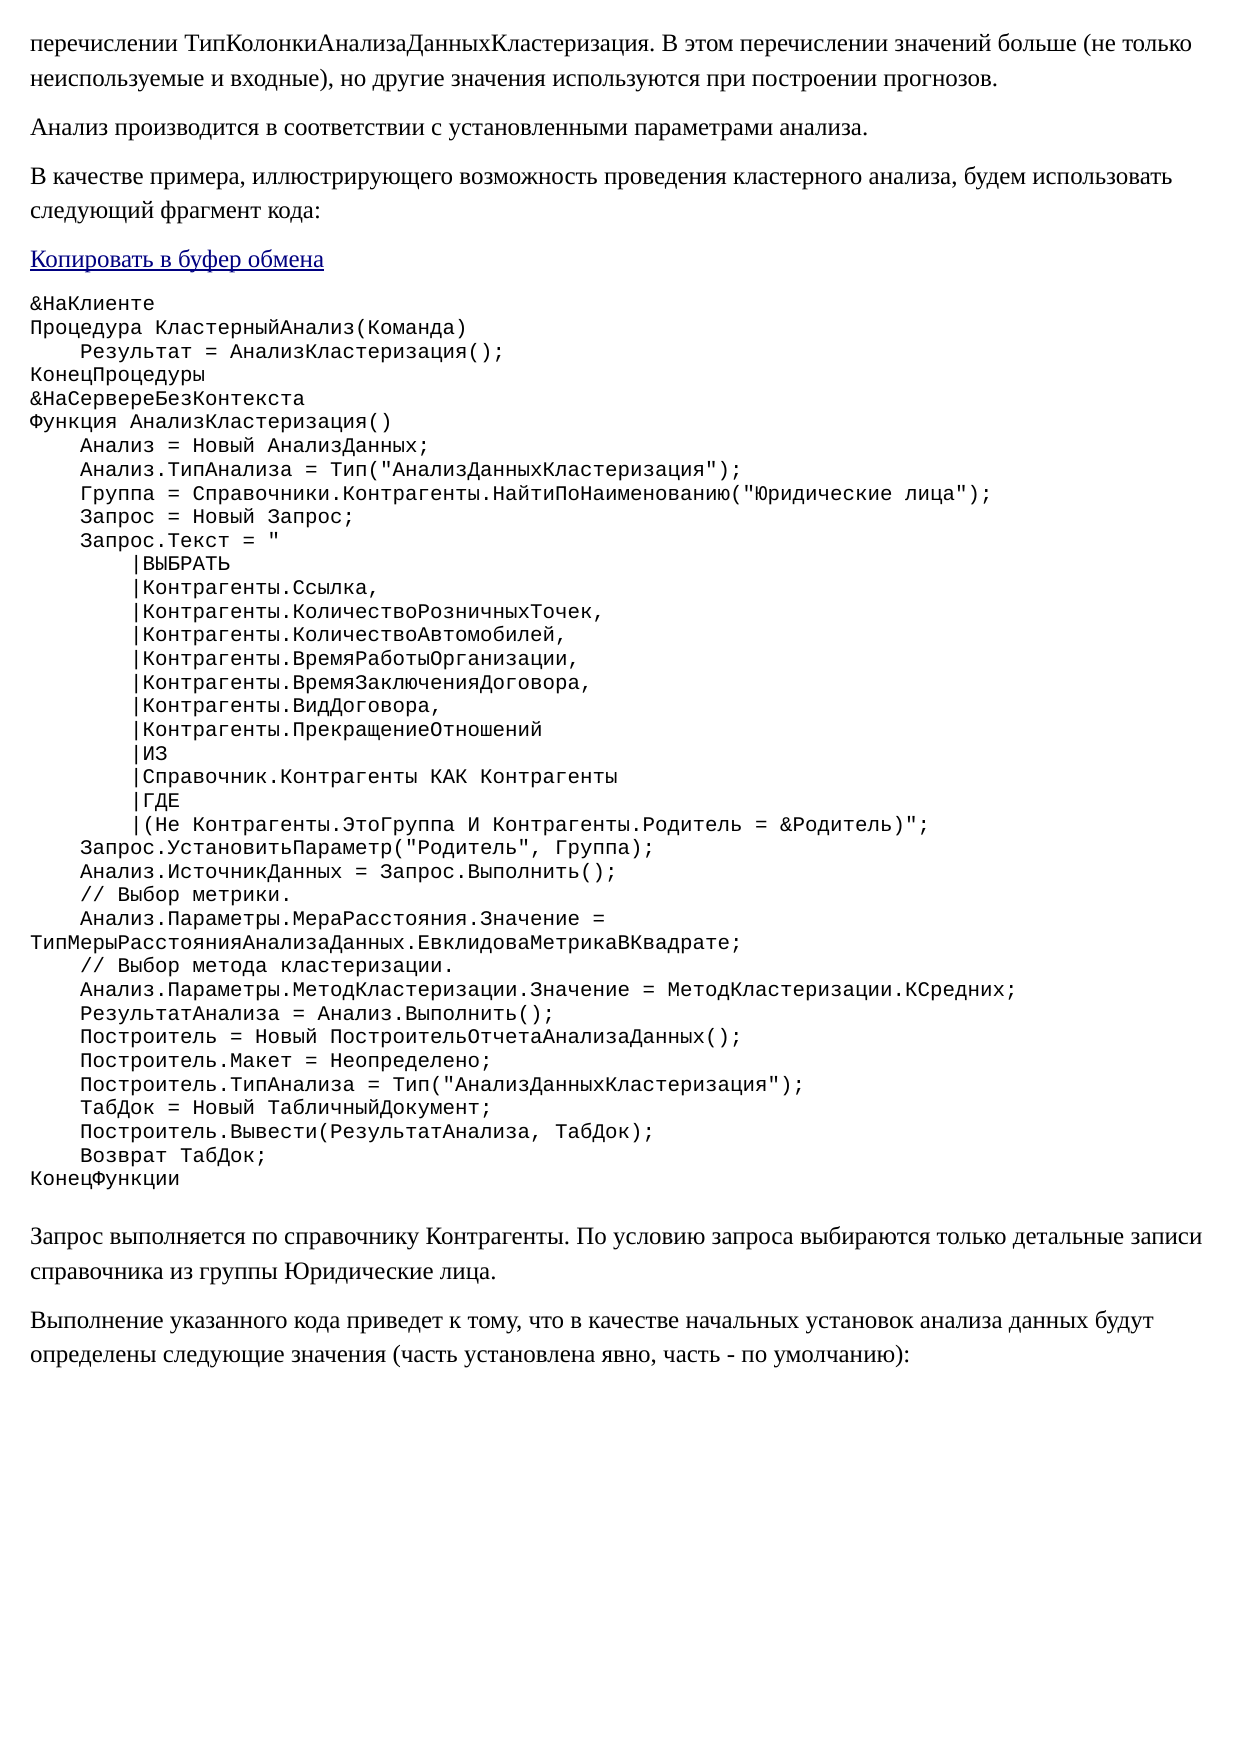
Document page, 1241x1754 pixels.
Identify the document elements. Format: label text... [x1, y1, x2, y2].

text КонецФункции [30, 1168, 1211, 1192]
text Запрос.Текст = " [30, 530, 1211, 553]
text Анализ.Параметры.МетодКластеризации.Значение = МетодКластеризации.КСредних; [30, 979, 1211, 1003]
text |Контрагенты.ВремяРаботыОрганизации, [30, 648, 1211, 672]
text Процедура КластерныйАнализ(Команда) [30, 317, 1211, 341]
text перечислении ТипКолонкиАнализаДанныхКластеризация. В этом перечислении значений больше (не только неиспользуемые и входные), но другие значения используются при построении прогнозов. [30, 28, 1211, 91]
text // Выбор метрики. [30, 884, 1211, 908]
text |(Не Контрагенты.ЭтоГруппа И Контрагенты.Родитель = &Родитель)"; [30, 813, 1211, 837]
text // Выбор метода кластеризации. [30, 955, 1211, 979]
text |Контрагенты.ВремяЗаключенияДоговора, [30, 672, 1211, 695]
text КонецПроцедуры [30, 364, 1211, 388]
text |ВЫБРАТЬ [30, 553, 1211, 577]
text Запрос выполняется по справочнику Контрагенты. По условию запроса выбираются только детальные записи справочника из группы Юридические лица. [30, 1221, 1211, 1284]
text |Контрагенты.ВидДоговора, [30, 695, 1211, 719]
text Функция АнализКластеризация() [30, 412, 1211, 435]
text В качестве примера, иллюстрирующего возможность проведения кластерного анализа, будем использовать следующий фрагмент кода: [30, 161, 1211, 224]
text |Контрагенты.Ссылка, [30, 577, 1211, 601]
text |Контрагенты.ПрекращениеОтношений [30, 719, 1211, 743]
text РезультатАнализа = Анализ.Выполнить(); [30, 1003, 1211, 1026]
text Запрос.УстановитьПараметр("Родитель", Группа); [30, 837, 1211, 861]
text |ИЗ [30, 743, 1211, 766]
text &НаСервереБезКонтекста [30, 388, 1211, 412]
text Выполнение указанного кода приведет к тому, что в качестве начальных установок анализа данных будут определены следующие значения (часть установлена явно, часть ‑ по умолчанию): [30, 1305, 1211, 1368]
text Группа = Справочники.Контрагенты.НайтиПоНаименованию("Юридические лица"); [30, 482, 1211, 506]
text Построитель.ТипАнализа = Тип("АнализДанныхКластеризация"); [30, 1074, 1211, 1097]
text |Справочник.Контрагенты КАК Контрагенты [30, 766, 1211, 790]
text Построитель.Макет = Неопределено; [30, 1050, 1211, 1074]
text |Контрагенты.КоличествоАвтомобилей, [30, 624, 1211, 648]
text &НаКлиенте [30, 293, 1211, 317]
text Копировать в буфер обмена [30, 244, 1211, 273]
text Построитель.Вывести(РезультатАнализа, ТабДок); [30, 1121, 1211, 1144]
text |Контрагенты.КоличествоРозничныхТочек, [30, 601, 1211, 624]
text ТипМерыРасстоянияАнализаДанных.ЕвклидоваМетрикаВКвадрате; [30, 932, 1211, 955]
text Анализ производится в соответствии с установленными параметрами анализа. [30, 112, 1211, 140]
text ТабДок = Новый ТабличныйДокумент; [30, 1097, 1211, 1121]
text |ГДЕ [30, 790, 1211, 813]
text Запрос = Новый Запрос; [30, 506, 1211, 530]
text Результат = АнализКластеризация(); [30, 341, 1211, 364]
text Анализ.ТипАнализа = Тип("АнализДанныхКластеризация"); [30, 459, 1211, 482]
text Анализ.Параметры.МераРасстояния.Значение = [30, 908, 1211, 932]
text Построитель = Новый ПостроительОтчетаАнализаДанных(); [30, 1026, 1211, 1050]
text Анализ.ИсточникДанных = Запрос.Выполнить(); [30, 861, 1211, 884]
text Возврат ТабДок; [30, 1144, 1211, 1168]
text Анализ = Новый АнализДанных; [30, 435, 1211, 459]
